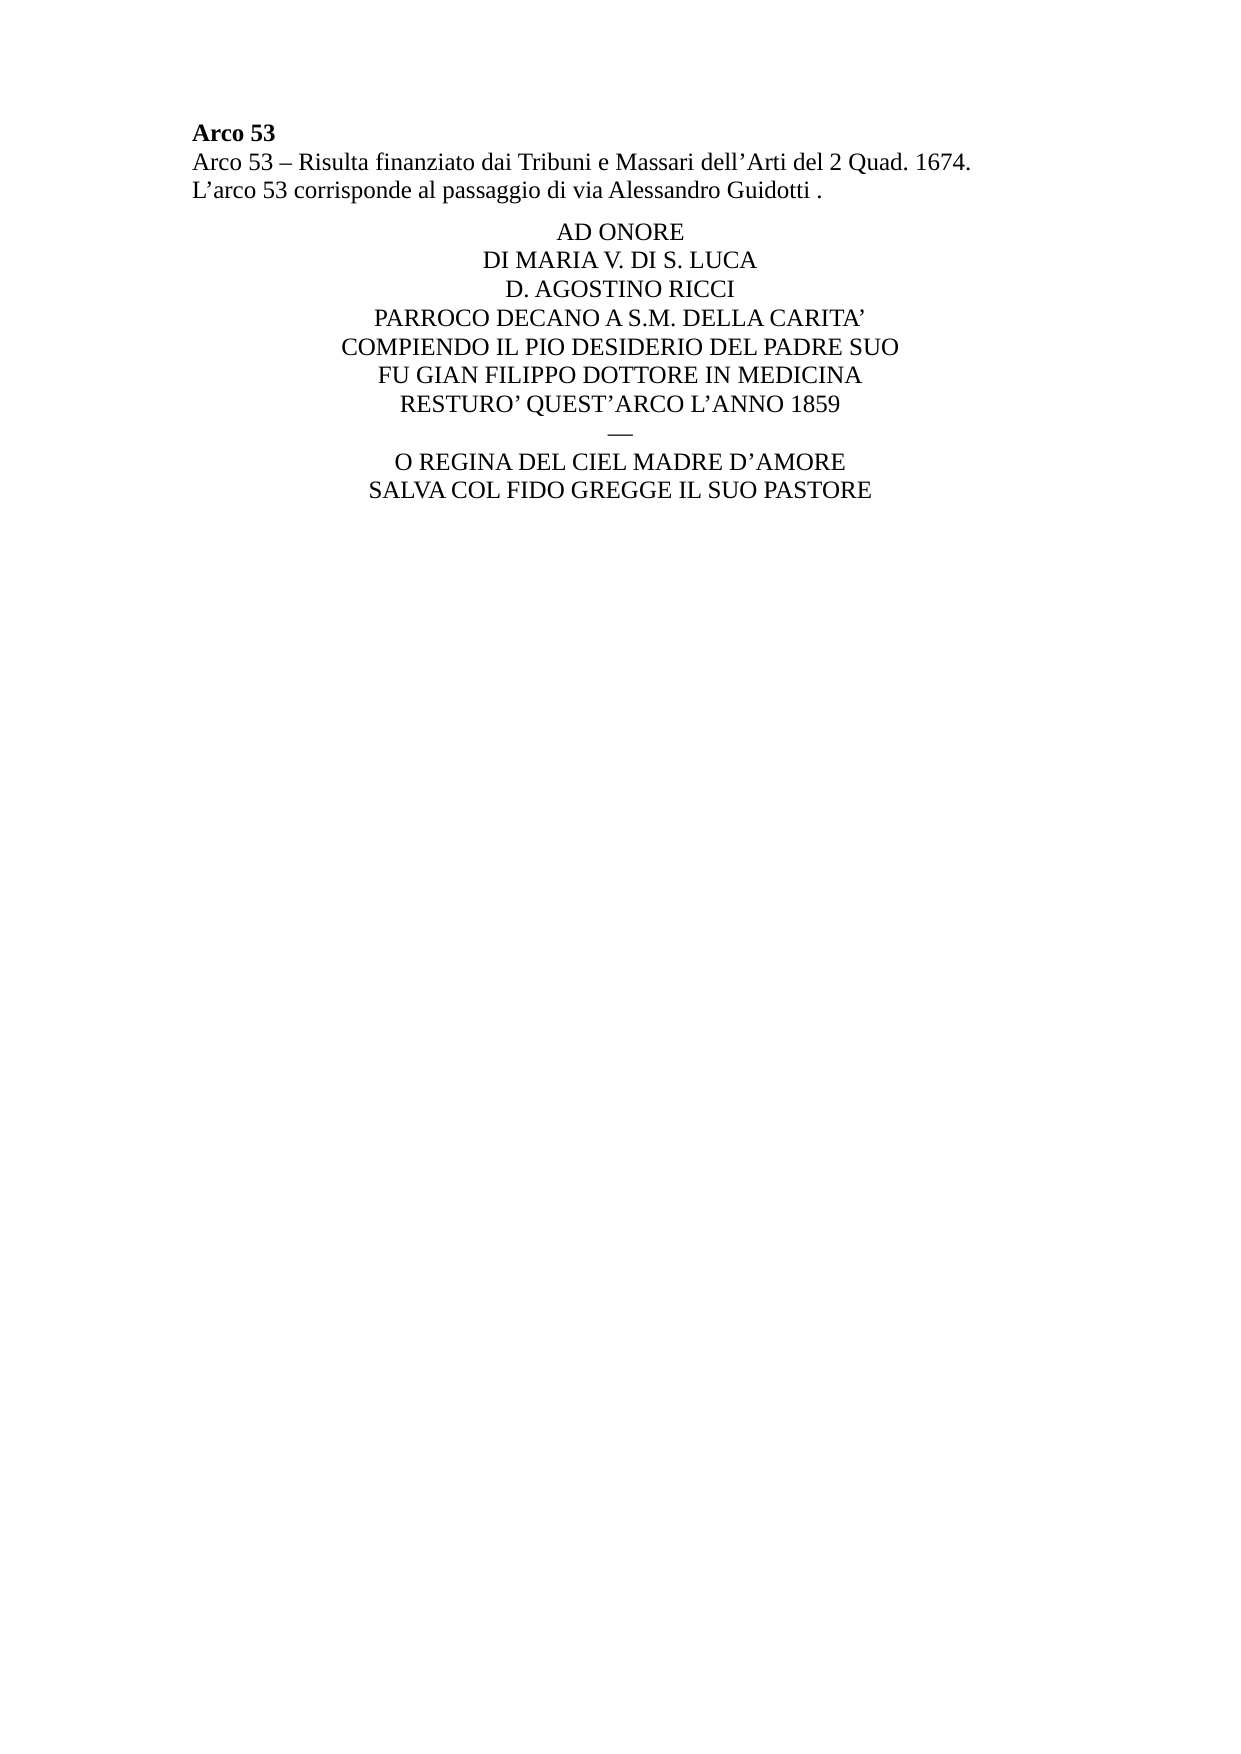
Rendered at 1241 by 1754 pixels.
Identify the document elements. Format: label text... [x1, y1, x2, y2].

list Arco 53 Arco 53 – Risulta finanziato dai Tribuni e Massari dell’Arti del 2 Quad. 1674. L’arco 53 corrisponde al passaggio di via Alessandro Guidotti . [162, 118, 1122, 204]
text AD ONORE DI MARIA V. DI S. LUCA D. AGOSTINO RICCI PARROCO DECANO A S.M. DELLA CARITA’ COMPIENDO IL PIO DESIDERIO DEL PADRE SUO FU GIAN FILIPPO DOTTORE IN MEDICINA RESTURO’ QUEST’ARCO L’ANNO 1859 — O REGINA DEL CIEL MADRE D’AMORE SALVA COL FIDO GREGGE IL SUO PASTORE [118, 217, 1122, 504]
